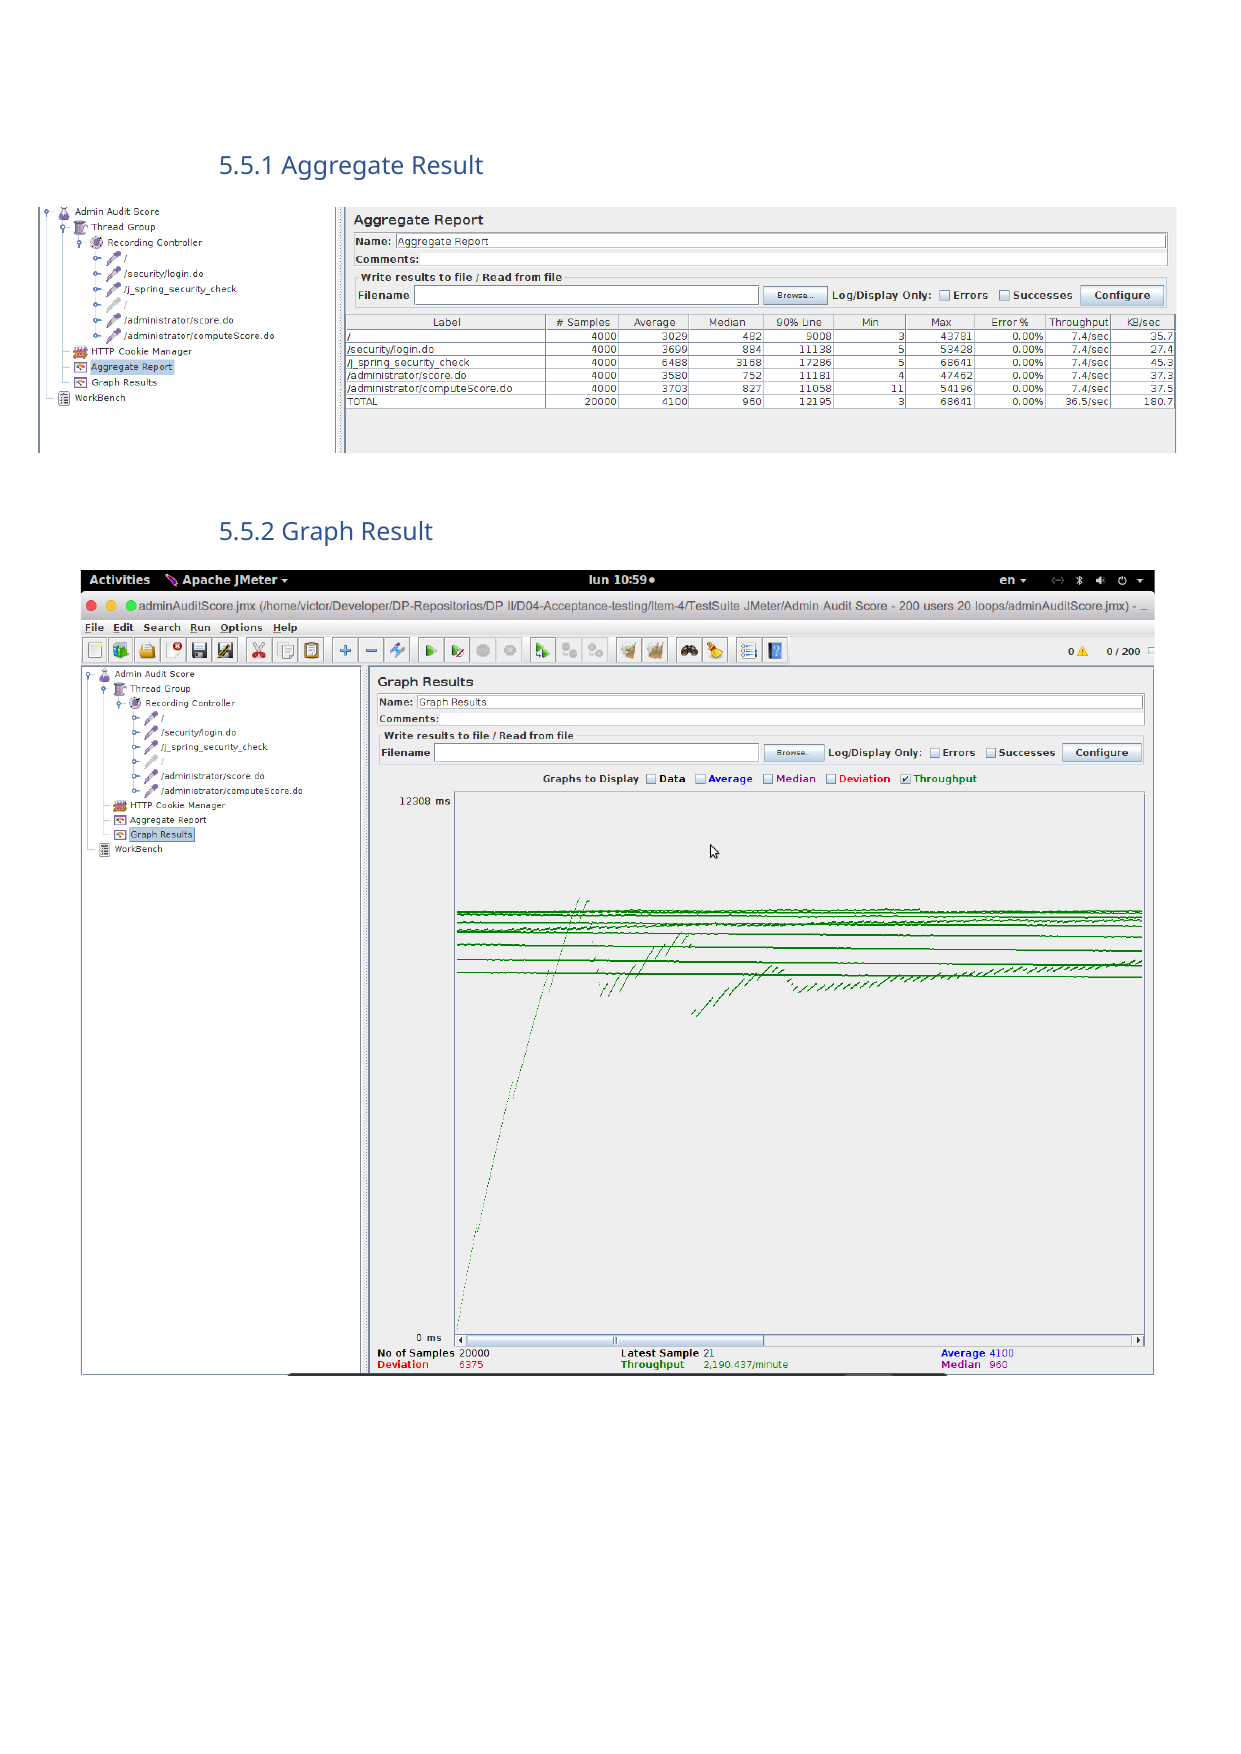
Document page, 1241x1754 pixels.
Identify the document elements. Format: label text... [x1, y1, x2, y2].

picture [38, 207, 1177, 453]
picture [80, 570, 1155, 1376]
subtitle 5.5.1 Aggregate Result [177, 148, 1063, 182]
subtitle 5.5.2 Graph Result [177, 514, 1063, 548]
